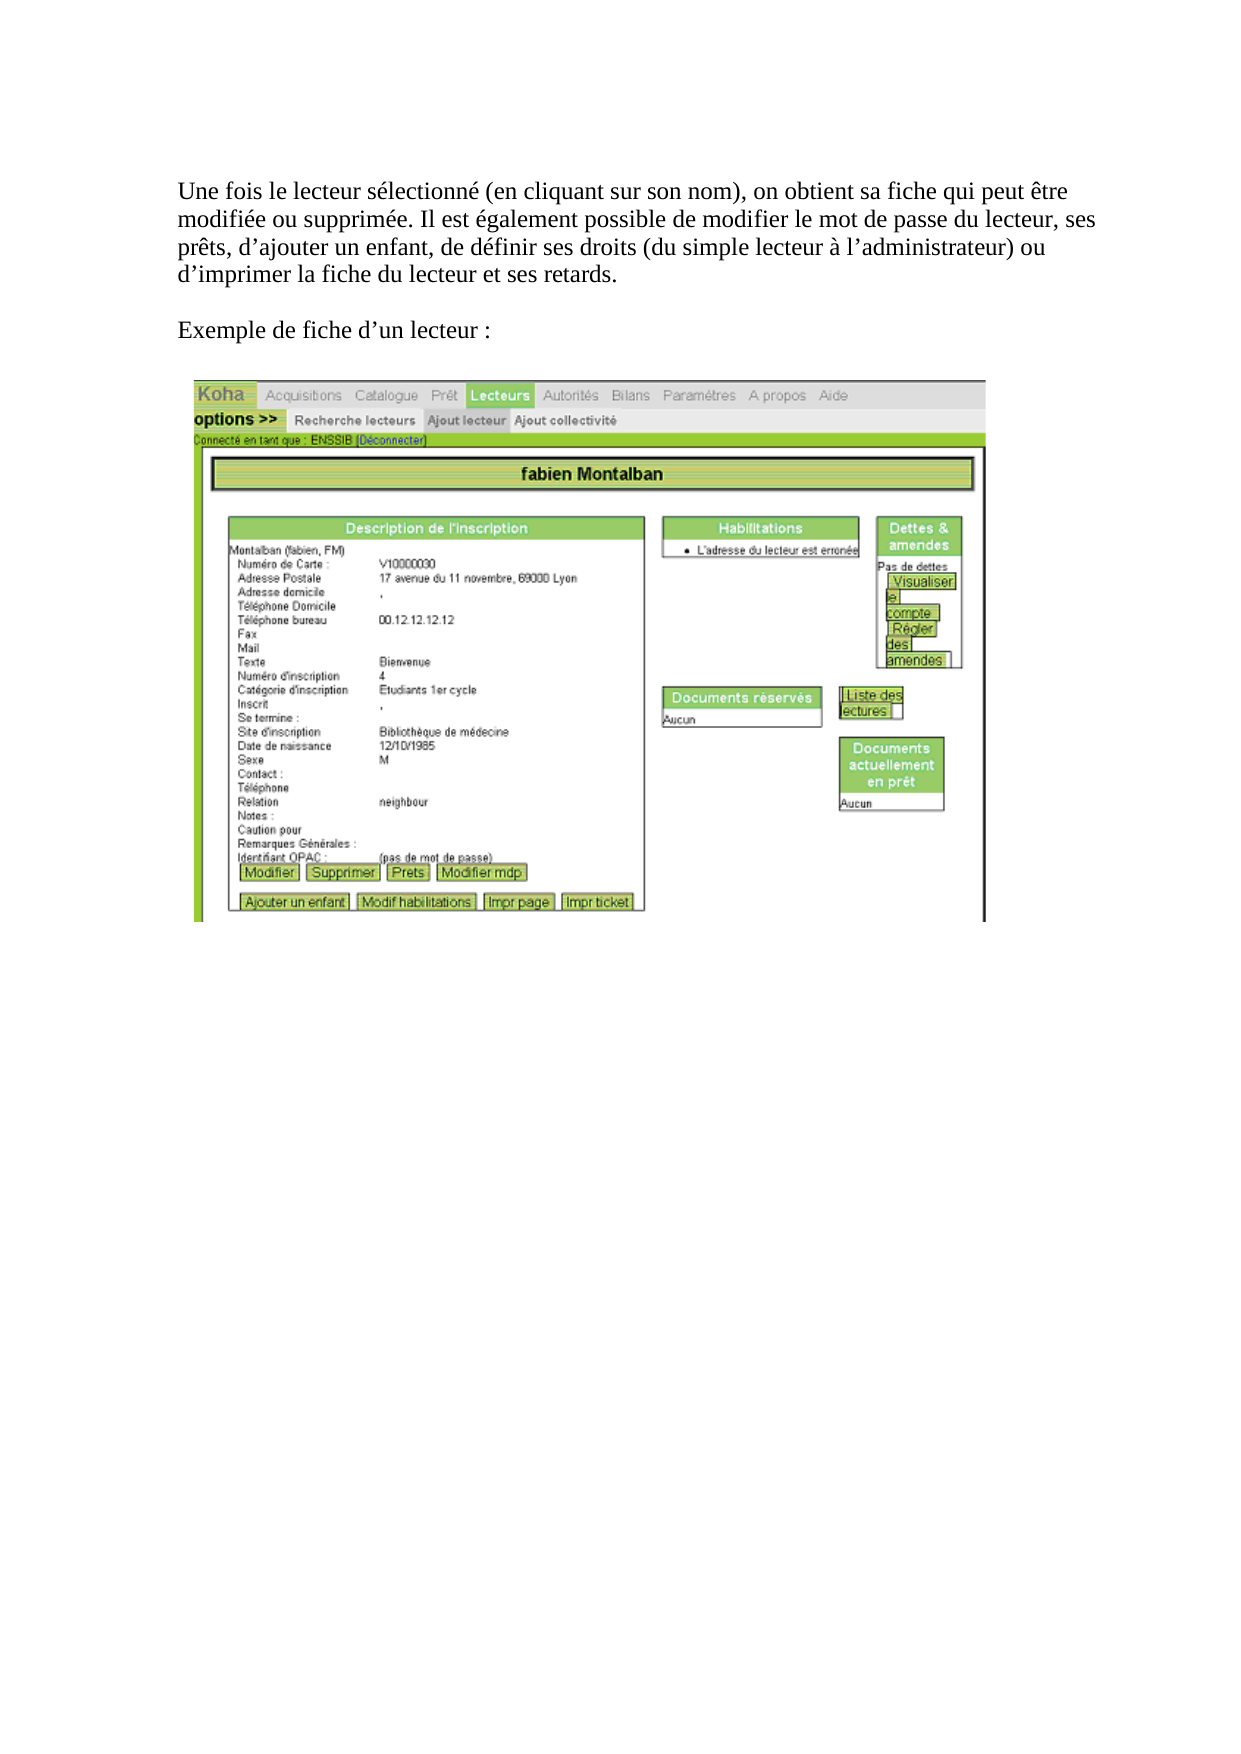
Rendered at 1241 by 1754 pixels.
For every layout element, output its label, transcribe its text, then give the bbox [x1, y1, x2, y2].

text Une fois le lecteur sélectionné (en cliquant sur son nom), on obtient sa fiche qui peut être modifiée ou supprimée. Il est également possible de modifier le mot de passe du lecteur, ses prêts, d’ajouter un enfant, de définir ses droits (du simple lecteur à l’administrateur) ou d’imprimer la fiche du lecteur et ses retards. [177, 177, 1152, 288]
text Exemple de fiche d’un lecteur : [177, 316, 1152, 343]
picture [193, 380, 986, 922]
